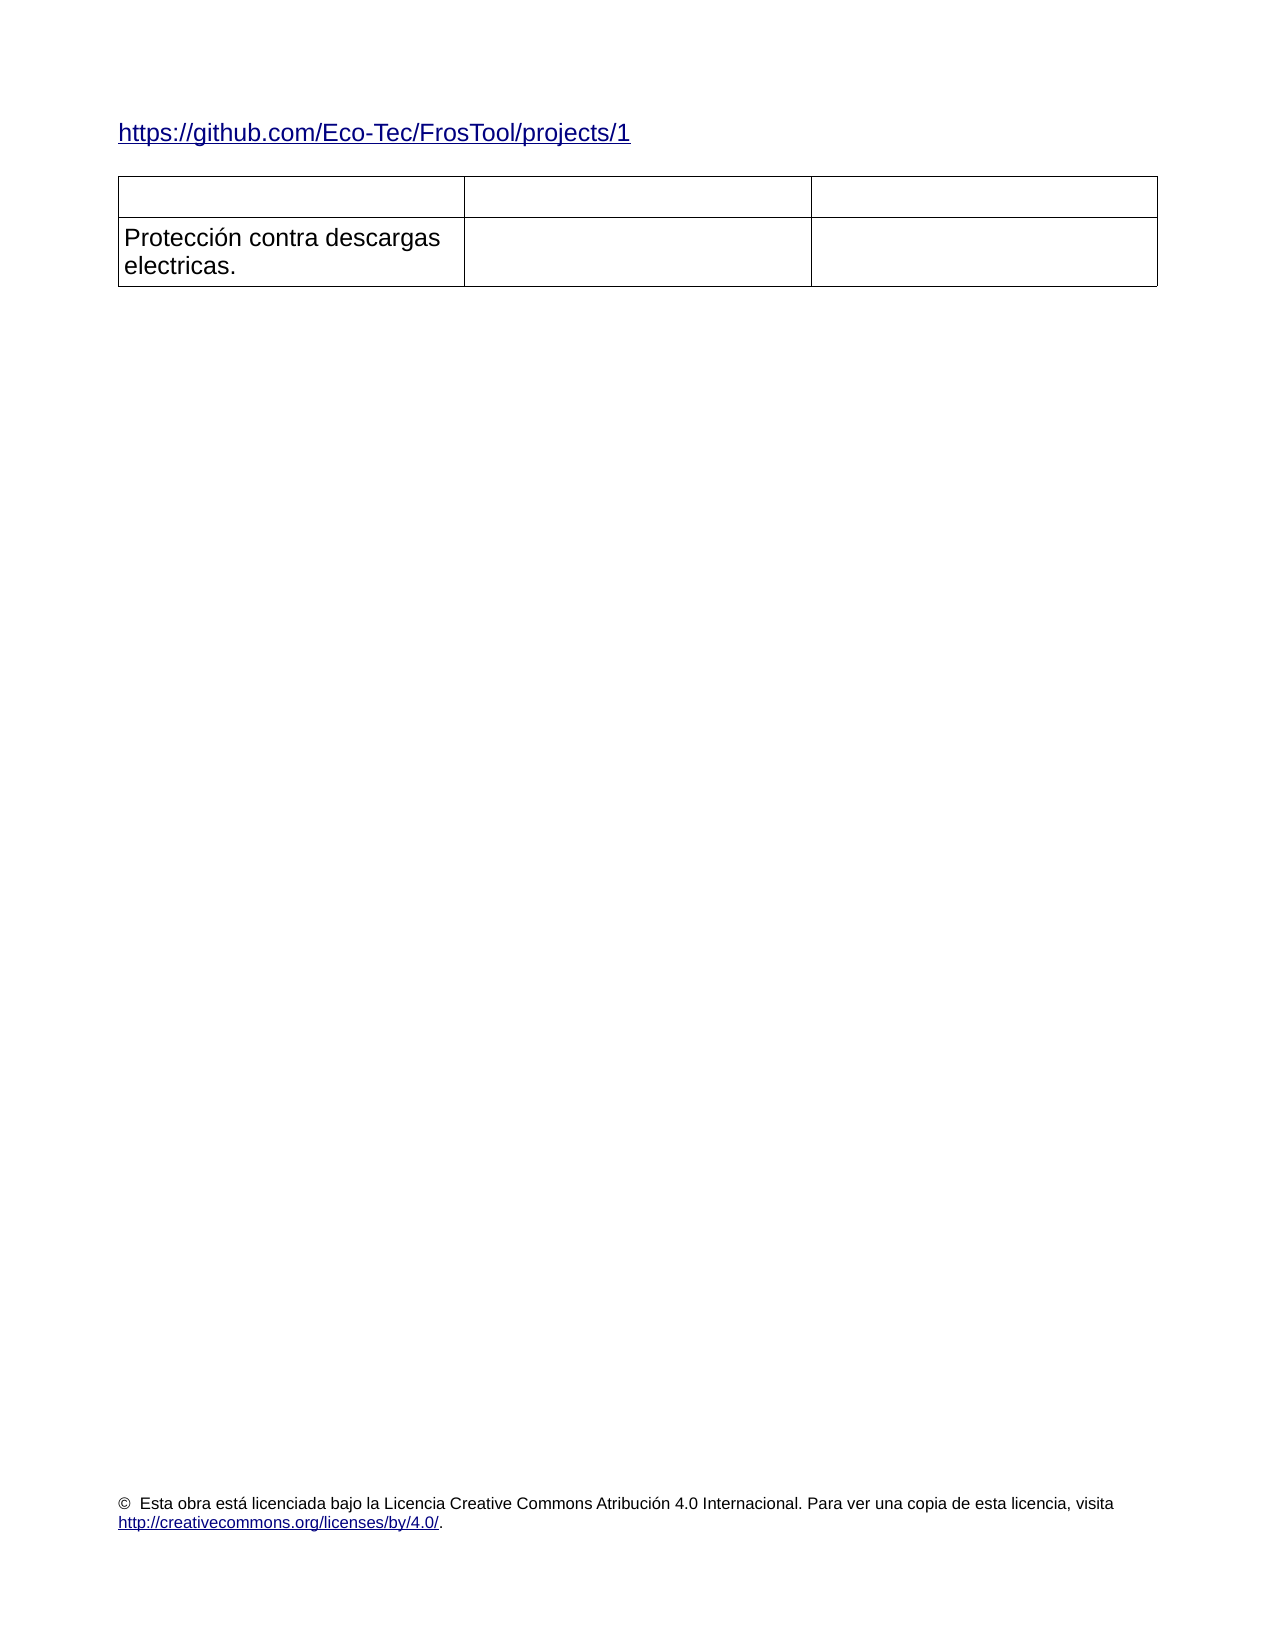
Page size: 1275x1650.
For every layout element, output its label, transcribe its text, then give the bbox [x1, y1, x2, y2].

table_cell [812, 177, 1157, 217]
table_cell [465, 177, 811, 217]
table_cell Protección contra descargas electricas. [119, 218, 464, 286]
table_cell [465, 218, 811, 286]
table_cell [119, 177, 464, 217]
table_cell [812, 218, 1157, 286]
